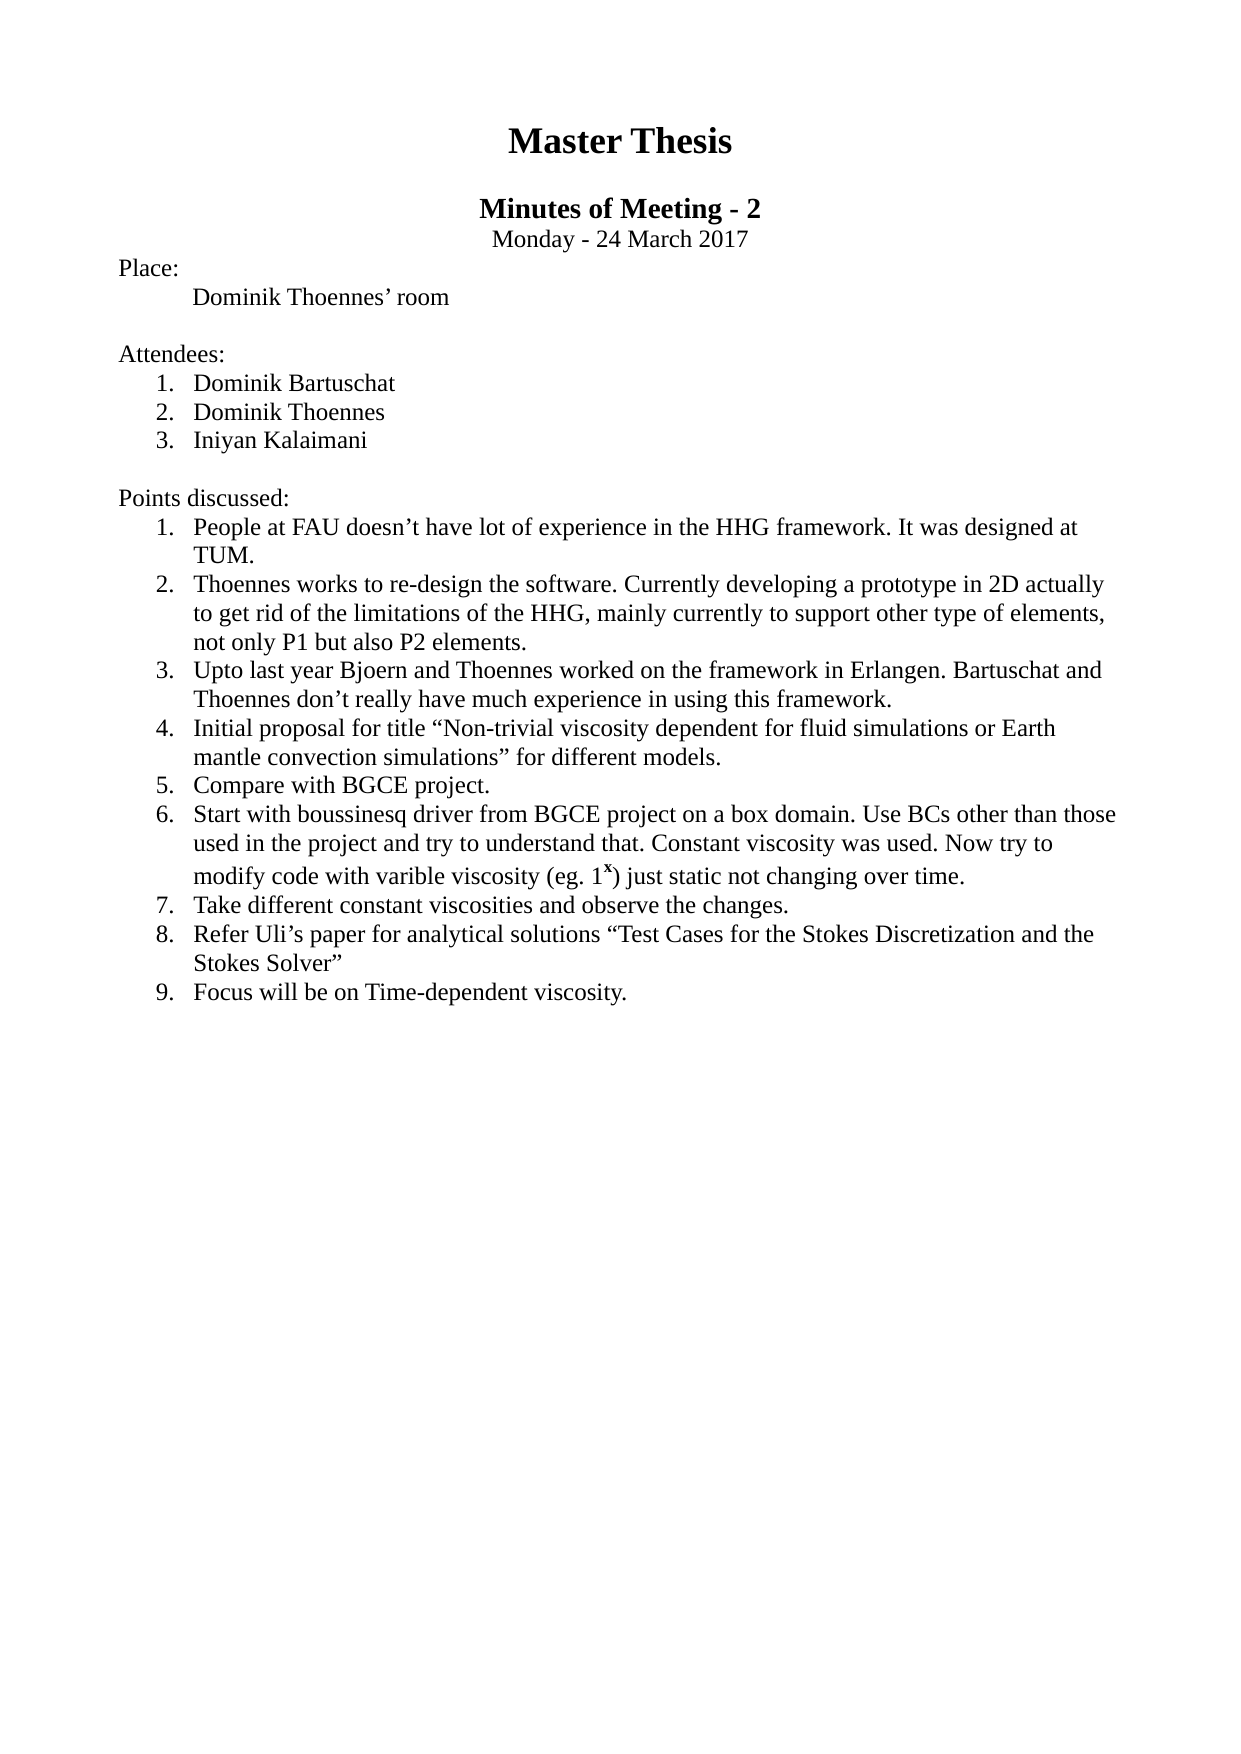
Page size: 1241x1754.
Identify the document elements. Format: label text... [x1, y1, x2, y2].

list Iniyan Kalaimani [156, 426, 1122, 454]
list Focus will be on Time-dependent viscosity. [156, 977, 1122, 1005]
text Minutes of Meeting - 2 [118, 191, 1122, 224]
text Dominik Thoennes’ room [118, 282, 1122, 311]
list Dominik Bartuschat [156, 368, 1122, 397]
text Attendees: [118, 339, 1122, 368]
list Dominik Thoennes [156, 397, 1122, 426]
list People at FAU doesn’t have lot of experience in the HHG framework. It was designed at TUM. [156, 512, 1122, 569]
list Compare with BGCE project. [156, 771, 1122, 799]
text Place: [118, 253, 1122, 282]
list Refer Uli’s paper for analytical solutions “Test Cases for the Stokes Discretization and the Stokes Solver” [156, 919, 1122, 977]
list Start with boussinesq driver from BGCE project on a box domain. Use BCs other than those used in the project and try to understand that. Constant viscosity was used. Now try to modify code with varible viscosity (eg. 1x) just static not changing over time. [156, 799, 1122, 890]
text Monday - 24 March 2017 [118, 224, 1122, 253]
list Initial proposal for title “Non-trivial viscosity dependent for fluid simulations or Earth mantle convection simulations” for different models. [156, 713, 1122, 771]
list Thoennes works to re-design the software. Currently developing a prototype in 2D actually to get rid of the limitations of the HHG, mainly currently to support other type of elements, not only P1 but also P2 elements. [156, 569, 1122, 656]
text Points discussed: [118, 483, 1122, 512]
list Take different constant viscosities and observe the changes. [156, 890, 1122, 919]
list Upto last year Bjoern and Thoennes worked on the framework in Erlangen. Bartuschat and Thoennes don’t really have much experience in using this framework. [156, 656, 1122, 713]
